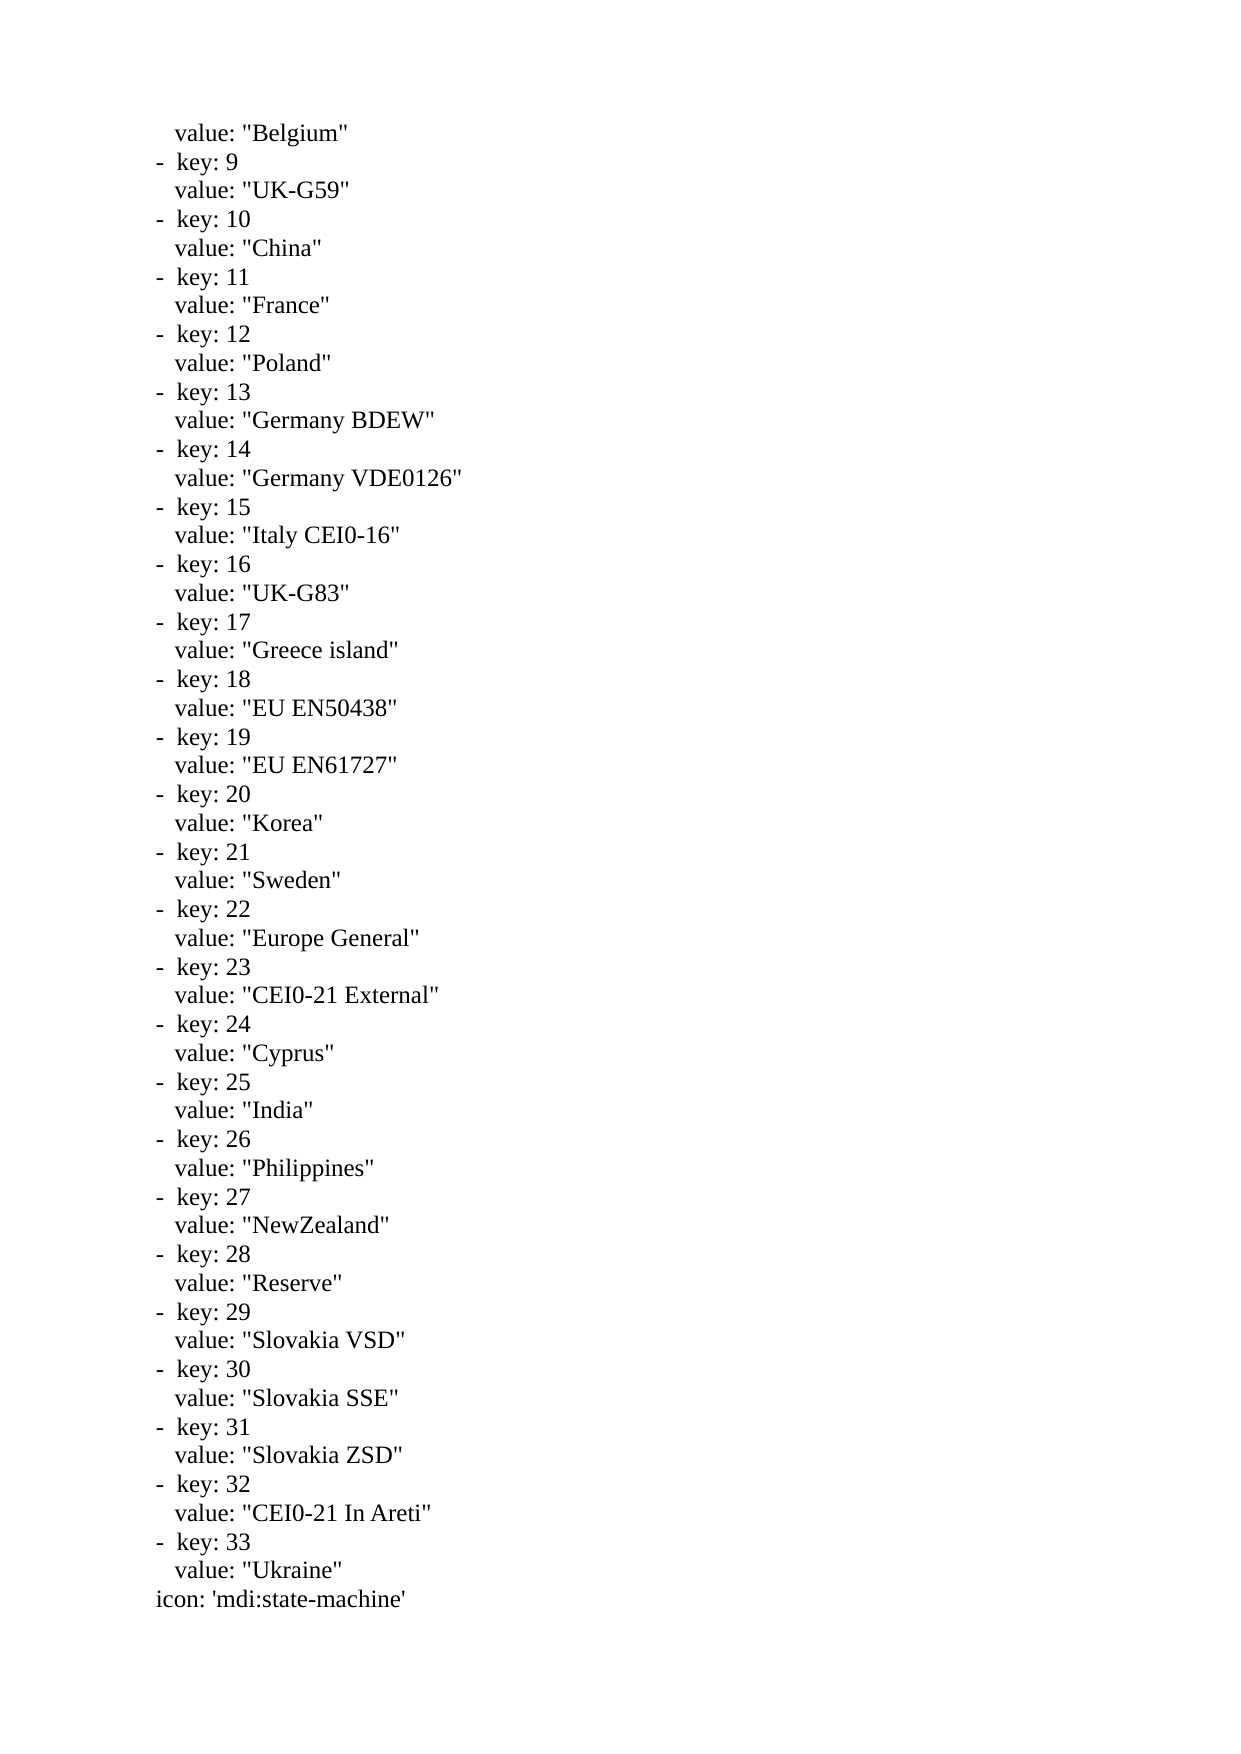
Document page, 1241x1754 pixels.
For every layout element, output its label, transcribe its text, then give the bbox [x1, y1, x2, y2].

text - key: 27 [118, 1182, 1122, 1211]
text value: "Slovakia ZSD" [118, 1441, 1122, 1469]
text - key: 24 [118, 1009, 1122, 1038]
text - key: 29 [118, 1297, 1122, 1326]
text - key: 32 [118, 1469, 1122, 1498]
text - key: 9 [118, 147, 1122, 176]
text value: "CEI0-21 External" [118, 981, 1122, 1009]
text - key: 22 [118, 894, 1122, 923]
text - key: 30 [118, 1354, 1122, 1383]
text - key: 12 [118, 319, 1122, 348]
text - key: 14 [118, 434, 1122, 463]
text value: "France" [118, 291, 1122, 319]
text icon: 'mdi:state-machine' [118, 1584, 1122, 1613]
text value: "Italy CEI0-16" [118, 521, 1122, 549]
text - key: 10 [118, 204, 1122, 233]
text - key: 16 [118, 549, 1122, 578]
text - key: 13 [118, 377, 1122, 406]
text value: "Poland" [118, 348, 1122, 377]
text value: "Sweden" [118, 866, 1122, 894]
text - key: 18 [118, 664, 1122, 693]
text - key: 21 [118, 837, 1122, 866]
text value: "Cyprus" [118, 1038, 1122, 1067]
text value: "UK-G83" [118, 578, 1122, 607]
text - key: 20 [118, 779, 1122, 808]
text value: "Belgium" [118, 118, 1122, 147]
text value: "India" [118, 1096, 1122, 1124]
text value: "EU EN50438" [118, 693, 1122, 722]
text value: "Slovakia VSD" [118, 1326, 1122, 1354]
text value: "Europe General" [118, 923, 1122, 952]
text value: "Reserve" [118, 1268, 1122, 1297]
text value: "Ukraine" [118, 1556, 1122, 1584]
text - key: 31 [118, 1412, 1122, 1441]
text - key: 19 [118, 722, 1122, 751]
text - key: 23 [118, 952, 1122, 981]
text value: "Philippines" [118, 1153, 1122, 1182]
text value: "CEI0-21 In Areti" [118, 1498, 1122, 1527]
text value: "EU EN61727" [118, 751, 1122, 779]
text - key: 28 [118, 1239, 1122, 1268]
text value: "UK-G59" [118, 176, 1122, 204]
text - key: 25 [118, 1067, 1122, 1096]
text value: "Greece island" [118, 636, 1122, 664]
text - key: 15 [118, 492, 1122, 521]
text value: "Germany BDEW" [118, 406, 1122, 434]
text value: "NewZealand" [118, 1211, 1122, 1239]
text - key: 11 [118, 262, 1122, 291]
text value: "Slovakia SSE" [118, 1383, 1122, 1412]
text - key: 17 [118, 607, 1122, 636]
text value: "Korea" [118, 808, 1122, 837]
text value: "China" [118, 233, 1122, 262]
text value: "Germany VDE0126" [118, 463, 1122, 492]
text - key: 33 [118, 1527, 1122, 1556]
text - key: 26 [118, 1124, 1122, 1153]
